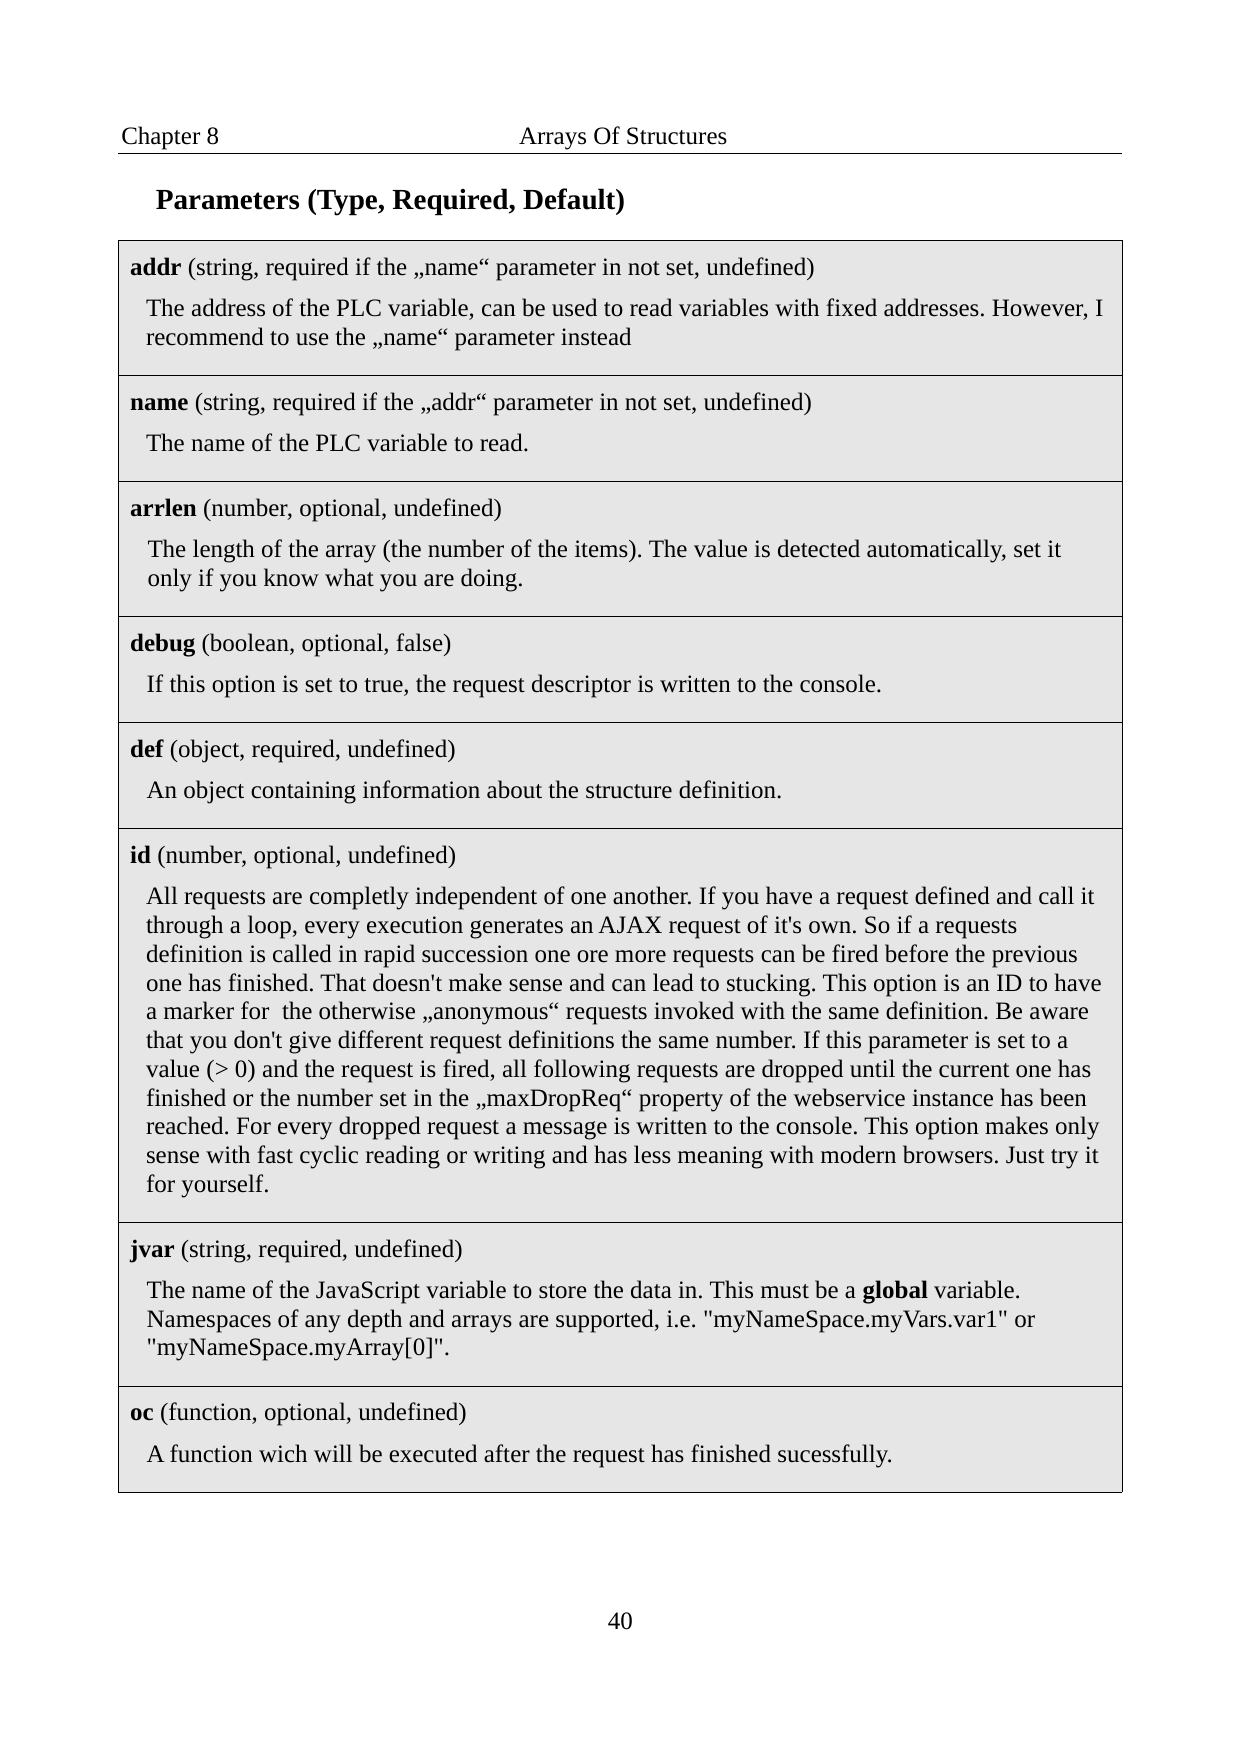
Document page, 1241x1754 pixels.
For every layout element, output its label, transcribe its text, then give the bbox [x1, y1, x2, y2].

subtitle Parameters (Type, Required, Default) [156, 182, 1122, 216]
table_cell jvar (string, required, undefined) The name of the JavaScript variable to store the data in. This must be a global variable. Namespaces of any depth and arrays are supported, i.e. "myNameSpace.myVars.var1" or "myNameSpace.myArray[0]". [119, 1223, 1122, 1386]
table_cell arrlen (number, optional, undefined) The length of the array (the number of the items). The value is detected automatically, set it only if you know what you are doing. [119, 482, 1122, 616]
table_cell def (object, required, undefined) An object containing information about the structure definition. [119, 723, 1122, 828]
table_cell oc (function, optional, undefined) A function wich will be executed after the request has finished sucessfully. [119, 1387, 1122, 1492]
table_cell id (number, optional, undefined) All requests are completly independent of one another. If you have a request defined and call it through a loop, every execution generates an AJAX request of it's own. So if a requests definition is called in rapid succession one ore more requests can be fired before the previous one has finished. That doesn't make sense and can lead to stucking. This option is an ID to have a marker for the otherwise „anonymous“ requests invoked with the same definition. Be aware that you don't give different request definitions the same number. If this parameter is set to a value (> 0) and the request is fired, all following requests are dropped until the current one has finished or the number set in the „maxDropReq“ property of the webservice instance has been reached. For every dropped request a message is written to the console. This option makes only sense with fast cyclic reading or writing and has less meaning with modern browsers. Just try it for yourself. [119, 829, 1122, 1222]
table_header addr (string, required if the „name“ parameter in not set, undefined) The address of the PLC variable, can be used to read variables with fixed addresses. However, I recommend to use the „name“ parameter instead [119, 241, 1122, 375]
table_cell name (string, required if the „addr“ parameter in not set, undefined) The name of the PLC variable to read. [119, 376, 1122, 481]
table_cell debug (boolean, optional, false) If this option is set to true, the request descriptor is written to the console. [119, 617, 1122, 722]
